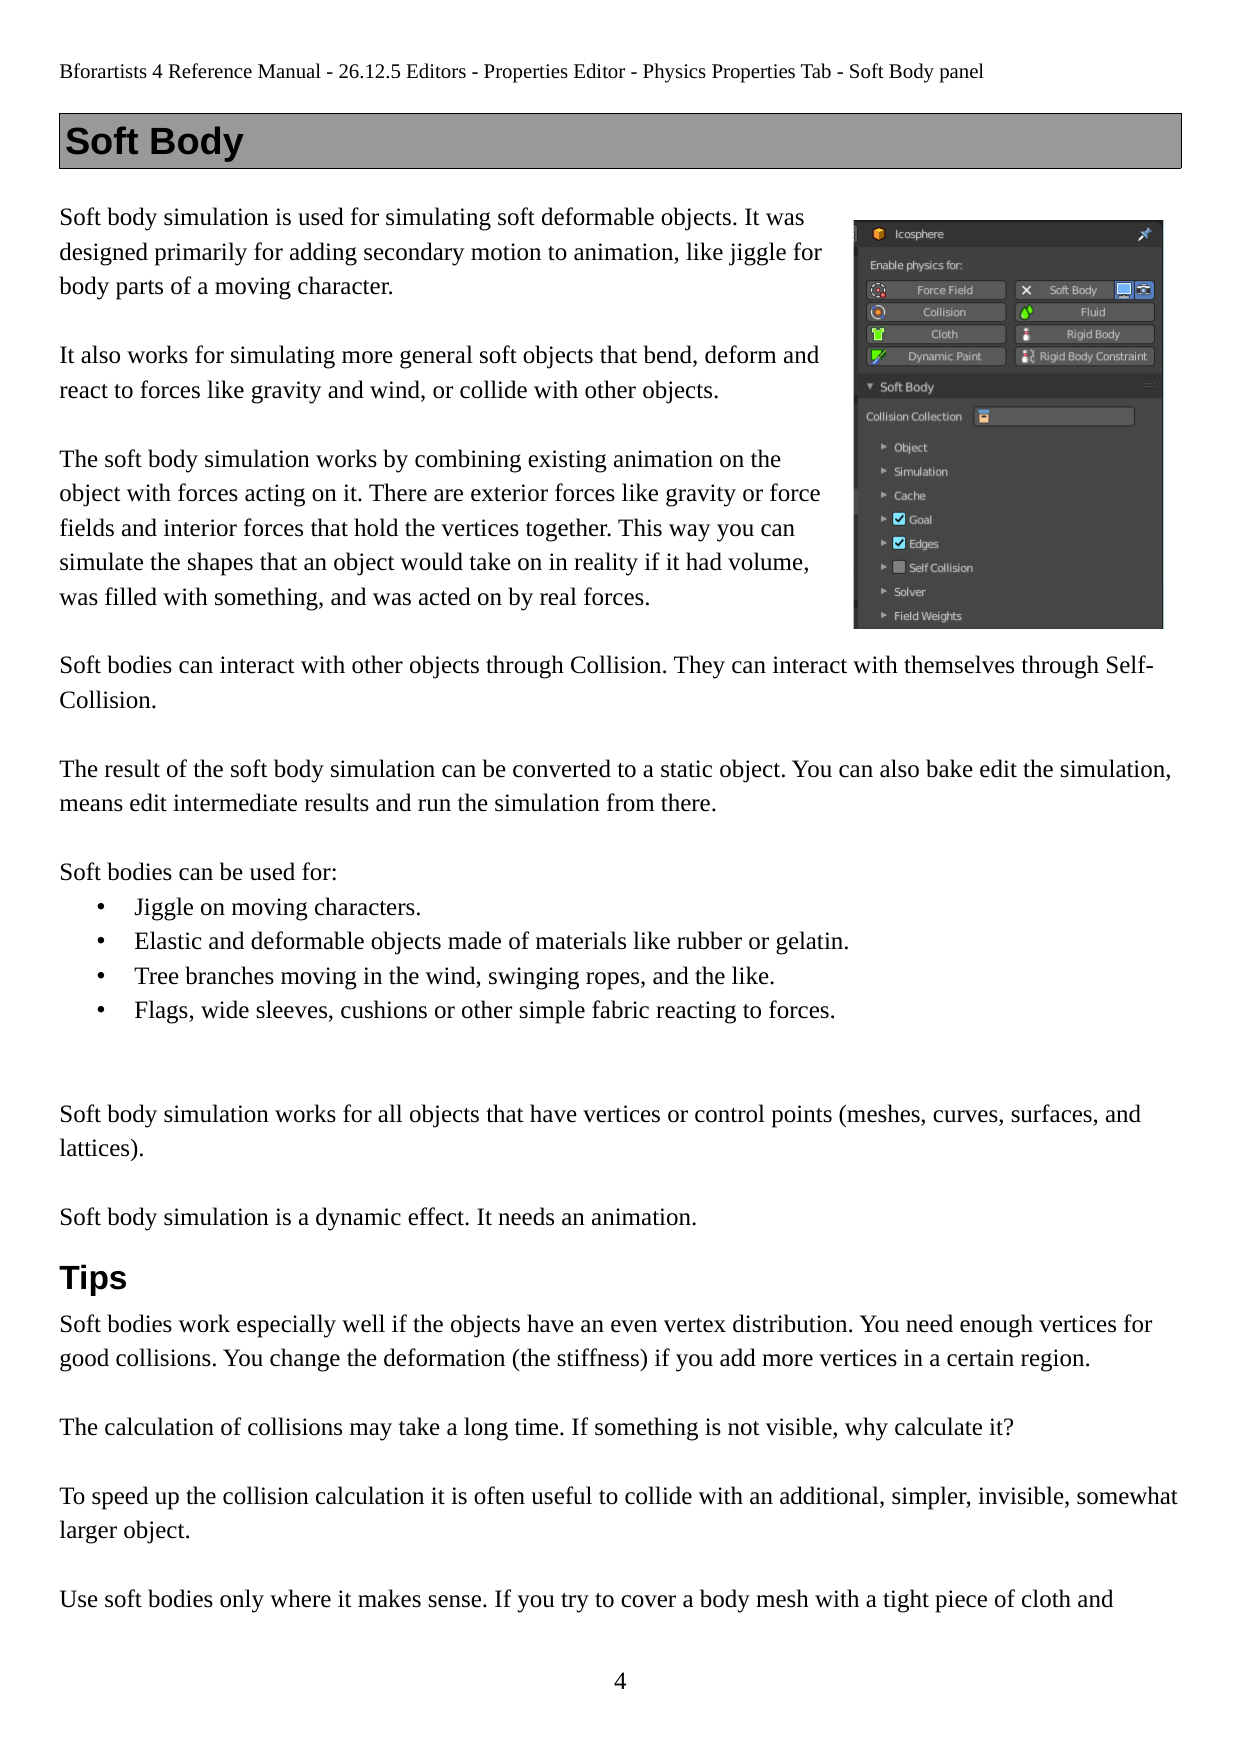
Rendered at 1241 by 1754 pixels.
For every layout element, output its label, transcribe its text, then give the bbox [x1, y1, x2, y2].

list Jiggle on moving characters. [97, 892, 1181, 921]
text The soft body simulation works by combining existing animation on the object with forces acting on it. There are exterior forces like gravity or force fields and interior forces that hold the vertices together. This way you can simulate the shapes that an object would take on in reality if it had volume, was filled with something, and was acted on by real forces. [59, 444, 853, 610]
text Soft body simulation is used for simulating soft deformable objects. It was designed primarily for adding secondary motion to animation, like jiggle for body parts of a moving character. [59, 202, 1181, 300]
text Soft bodies work especially well if the objects have an even vertex distribution. You need enough vertices for good collisions. You change the deformation (the stiffness) if you add more vertices in a certain region. [59, 1309, 1181, 1372]
list Elastic and deformable objects made of materials like rubber or gelatin. [97, 926, 1181, 955]
text Soft bodies can interact with other objects through Collision. They can interact with themselves through Self-Collision. [59, 651, 1181, 714]
subtitle Tips [59, 1258, 1181, 1296]
list Tree branches moving in the wind, swinging ropes, and the like. [97, 961, 1181, 990]
text To speed up the collision calculation it is often useful to collide with an additional, simpler, invisible, somewhat larger object. [59, 1481, 1181, 1544]
list Flags, wide sleeves, cushions or other simple fabric reacting to forces. [97, 995, 1181, 1024]
text Soft bodies can be used for: [59, 857, 1181, 886]
text Use soft bodies only where it makes sense. If you try to cover a body mesh with a tight piece of cloth and [59, 1584, 1181, 1613]
picture [853, 220, 1164, 629]
text The calculation of collisions may take a long time. If something is not visible, why calculate it? [59, 1412, 1181, 1441]
text Soft body simulation is a dynamic effect. It needs an animation. [59, 1202, 1181, 1231]
text The result of the soft body simulation can be converted to a static object. You can also bake edit the simulation, means edit intermediate results and run the simulation from there. [59, 754, 1181, 817]
text It also works for simulating more general soft objects that bend, deform and react to forces like gravity and wind, or collide with other objects. [59, 340, 853, 403]
text Soft body simulation works for all objects that have vertices or control points (meshes, curves, surfaces, and lattices). [59, 1099, 1181, 1162]
table_header Soft Body [60, 114, 1181, 168]
